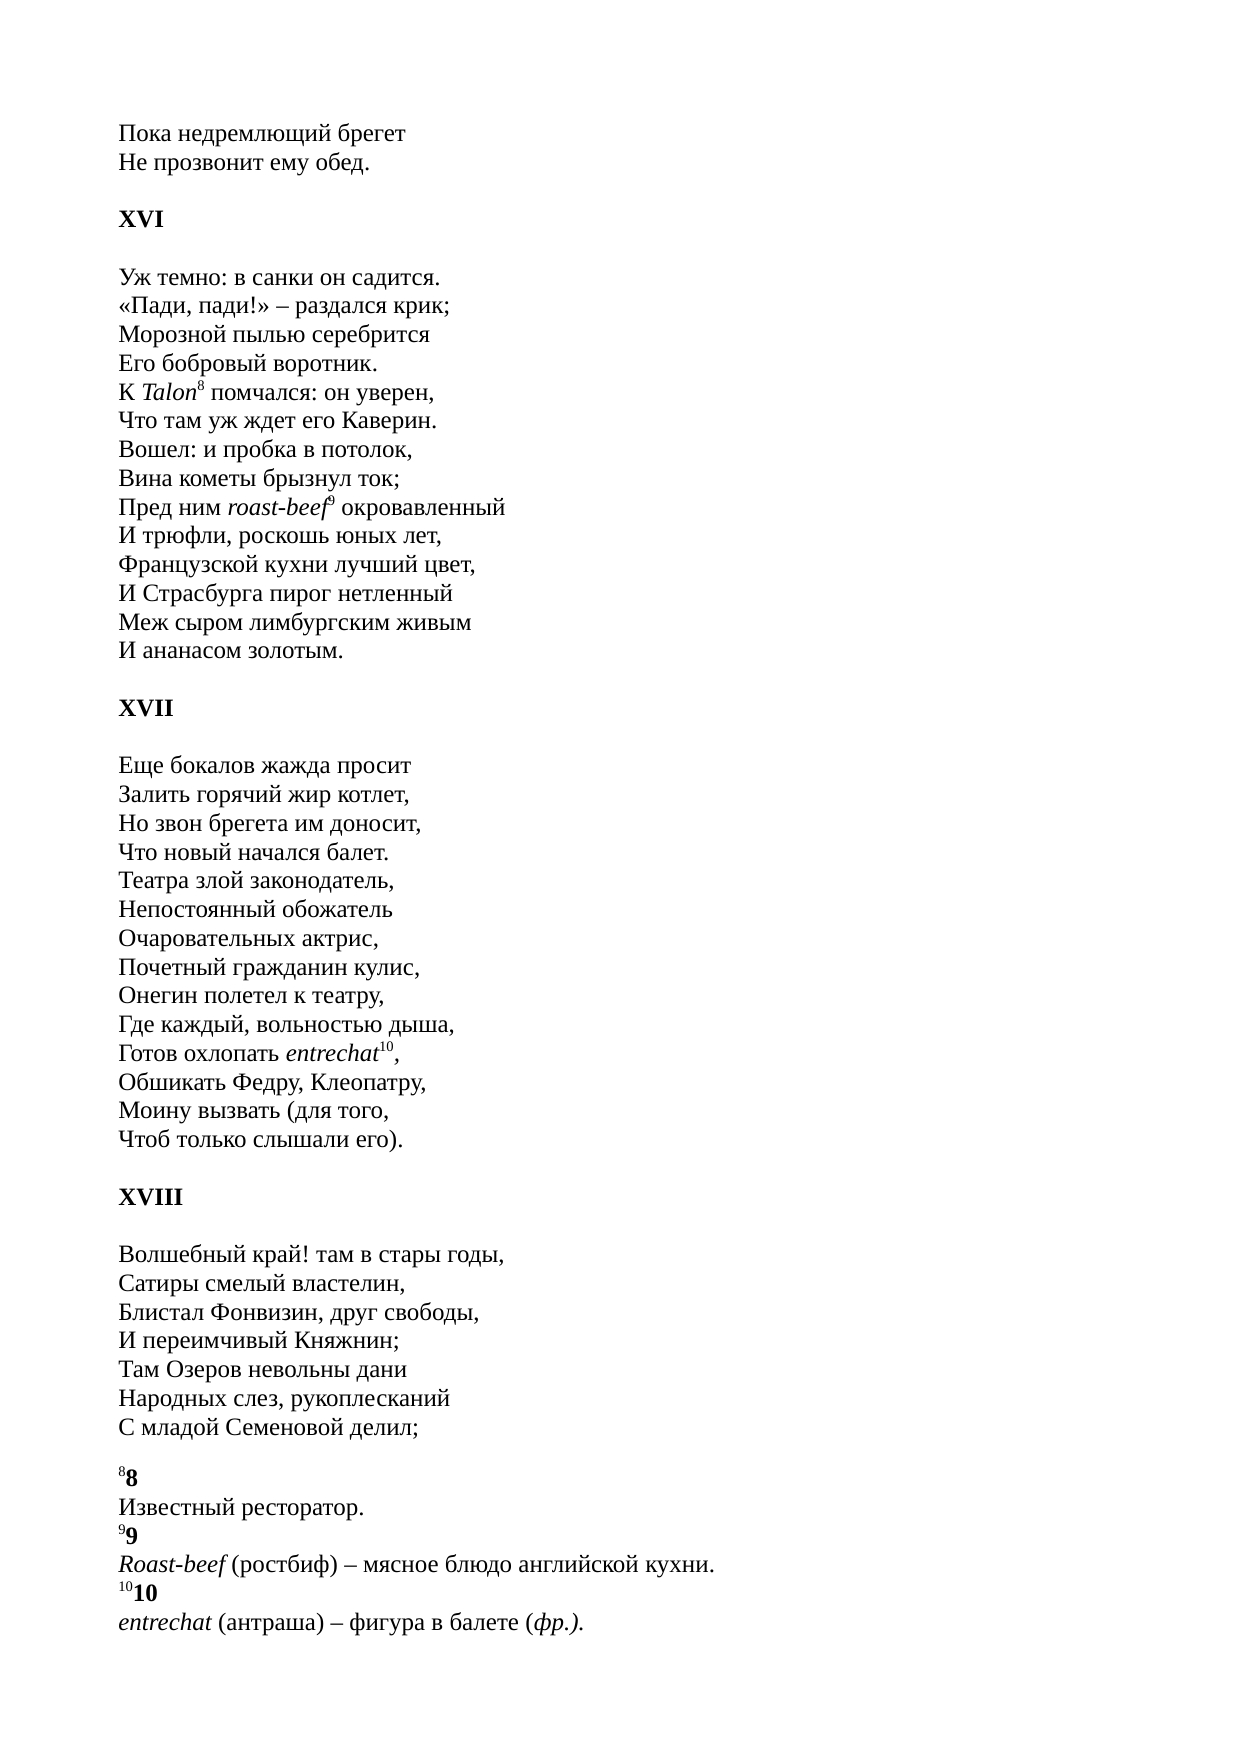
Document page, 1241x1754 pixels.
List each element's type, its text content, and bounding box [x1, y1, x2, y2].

text Обшикать Федру, Клеопатру, [118, 1067, 1240, 1096]
text Где каждый, вольностью дыша, [118, 1009, 1240, 1038]
text Еще бокалов жажда просит [118, 751, 1240, 779]
text И ананасом золотым. [118, 636, 1240, 664]
subtitle XVIII [118, 1182, 1240, 1211]
text 9 [118, 1521, 1240, 1549]
text Меж сыром лимбургским живым [118, 607, 1240, 636]
text Народных слез, рукоплесканий [118, 1383, 1240, 1412]
text Блистал Фонвизин, друг свободы, [118, 1297, 1240, 1326]
text Вошел: и пробка в потолок, [118, 434, 1240, 463]
text Очаровательных актрис, [118, 923, 1240, 952]
text Чтоб только слышали его). [118, 1124, 1240, 1153]
text Почетный гражданин кулис, [118, 952, 1240, 981]
text Что новый начался балет. [118, 837, 1240, 866]
text Roast-beef (ростбиф) – мясное блюдо английской кухни. [118, 1549, 1240, 1578]
text Театра злой законодатель, [118, 866, 1240, 894]
text Но звон брегета им доносит, [118, 808, 1240, 837]
text Там Озеров невольны дани [118, 1354, 1240, 1383]
text Уж темно: в санки он садится. [118, 262, 1240, 291]
text 10 [118, 1578, 1240, 1607]
text Его бобровый воротник. [118, 348, 1240, 377]
text Волшебный край! там в стары годы, [118, 1239, 1240, 1268]
text Французской кухни лучший цвет, [118, 549, 1240, 578]
text К Talon помчался: он уверен, [118, 377, 1240, 406]
text Морозной пылью серебрится [118, 319, 1240, 348]
subtitle XVI [118, 204, 1240, 233]
text Онегин полетел к театру, [118, 981, 1240, 1009]
text Пред ним roast-beef окровавленный [118, 492, 1240, 521]
text Залить горячий жир котлет, [118, 779, 1240, 808]
text И Страсбурга пирог нетленный [118, 578, 1240, 607]
text Что там уж ждет его Каверин. [118, 406, 1240, 434]
text С младой Семеновой делил; [118, 1412, 1240, 1441]
text Не прозвонит ему обед. [118, 147, 1240, 176]
text Пока недремлющий брегет [118, 118, 1240, 147]
text Сатиры смелый властелин, [118, 1268, 1240, 1297]
text И трюфли, роскошь юных лет, [118, 521, 1240, 549]
text «Пади, пади!» – раздался крик; [118, 291, 1240, 319]
text 8 [118, 1463, 1240, 1492]
text Моину вызвать (для того, [118, 1096, 1240, 1124]
text Непостоянный обожатель [118, 894, 1240, 923]
subtitle XVII [118, 693, 1240, 722]
text entrechat (антраша) – фигура в балете (фр.). [118, 1607, 1240, 1636]
text Вина кометы брызнул ток; [118, 463, 1240, 492]
text Готов охлопать entrechat, [118, 1038, 1240, 1067]
text Известный ресторатор. [118, 1492, 1240, 1521]
text И переимчивый Княжнин; [118, 1326, 1240, 1354]
